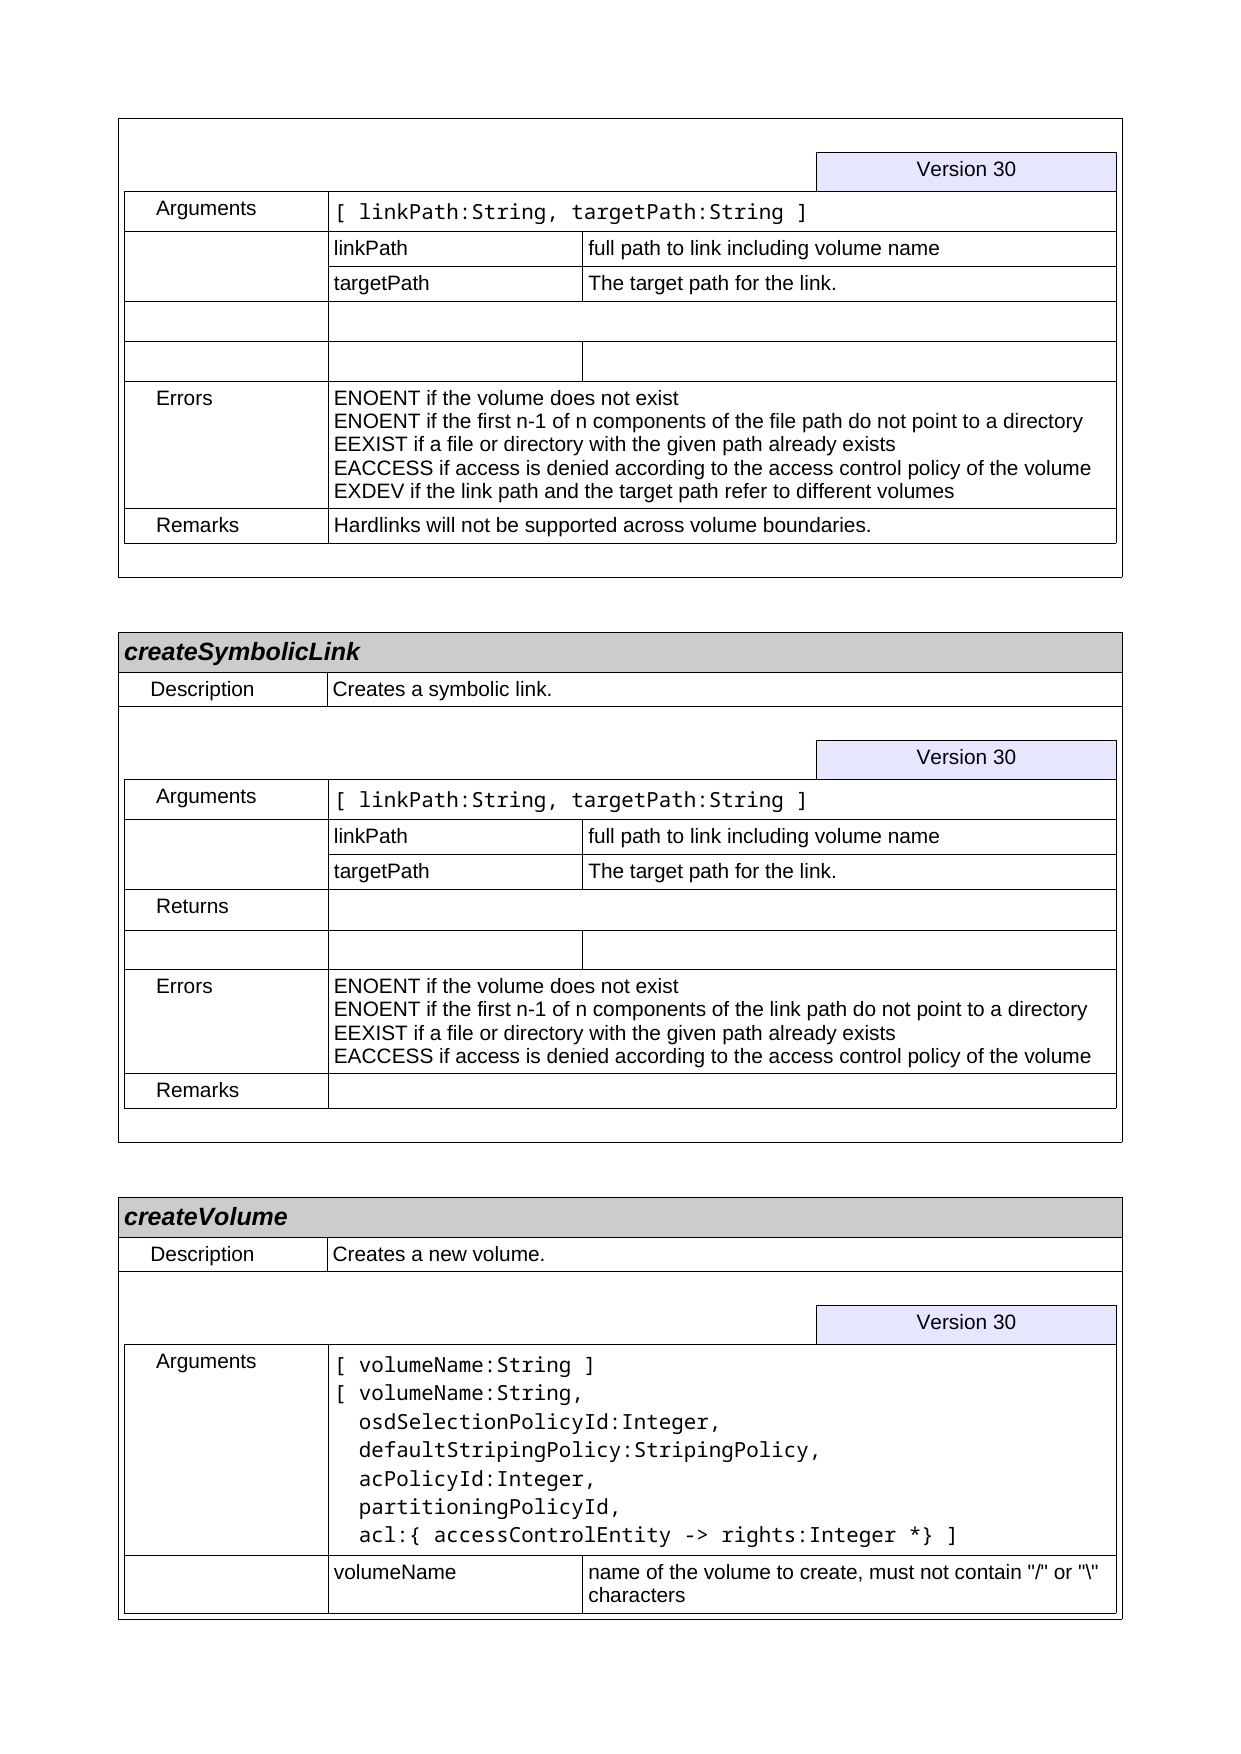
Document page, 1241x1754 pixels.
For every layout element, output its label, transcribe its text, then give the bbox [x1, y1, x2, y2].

table_cell Remarks [125, 509, 328, 543]
table_header [124, 152, 816, 191]
table_cell [ volumeName:String ] [ volumeName:String, osdSelectionPolicyId:Integer, defaultStripingPolicy:StripingPolicy, acPolicyId:Integer, partitioningPolicyId, acl:{ accessControlEntity -> rights:Integer *} ] [329, 1345, 1116, 1555]
table_cell [329, 1074, 1116, 1108]
table_cell Creates a symbolic link. [328, 673, 1122, 706]
table_cell [329, 302, 1116, 341]
table_cell [ linkPath:String, targetPath:String ] [329, 780, 1116, 819]
table_cell [329, 342, 582, 381]
table_cell Remarks [125, 1074, 328, 1108]
table_cell [125, 1556, 328, 1613]
table_cell Arguments [125, 192, 328, 231]
table_header createSymbolicLink [119, 633, 1122, 672]
table_cell [119, 707, 1122, 1142]
table_cell targetPath [329, 267, 582, 301]
table_header linkPath [329, 820, 582, 854]
table_cell [583, 931, 1116, 969]
table_header Version 30 [817, 153, 1116, 191]
table_cell [583, 342, 1116, 381]
table_cell ENOENT if the volume does not exist ENOENT if the first n-1 of n components of the file path do not point to a directory EEXIST if a file or directory with the given path already exists EACCESS if access is denied according to the access control policy of the volume EXDEV if the link path and the target path refer to different volumes [329, 382, 1116, 508]
table_header [124, 740, 816, 779]
table_cell Description [119, 1238, 327, 1271]
table_header full path to link including volume name [583, 820, 1116, 854]
table_header Version 30 [817, 741, 1116, 779]
table_cell The target path for the link. [583, 267, 1116, 301]
table_cell Description [119, 673, 327, 706]
table_cell Arguments [125, 780, 328, 819]
table_cell [119, 1272, 1122, 1619]
table_header linkPath [329, 232, 582, 266]
table_cell Returns [125, 890, 328, 929]
table_header [124, 1305, 816, 1344]
table_header createVolume [119, 1198, 1122, 1237]
table_cell Errors [125, 970, 328, 1073]
table_cell ENOENT if the volume does not exist ENOENT if the first n-1 of n components of the link path do not point to a directory EEXIST if a file or directory with the given path already exists EACCESS if access is denied according to the access control policy of the volume [329, 970, 1116, 1073]
table_cell [125, 931, 328, 969]
table_cell [329, 931, 582, 969]
table_cell Arguments [125, 1345, 328, 1555]
table_cell [ linkPath:String, targetPath:String ] [329, 192, 1116, 231]
table_cell Errors [125, 382, 328, 508]
table_header Version 30 [817, 1306, 1116, 1344]
table_cell The target path for the link. [583, 855, 1116, 889]
table_cell Hardlinks will not be supported across volume boundaries. [329, 509, 1116, 543]
table_cell [125, 342, 328, 381]
table_cell [125, 820, 328, 889]
table_header full path to link including volume name [583, 232, 1116, 266]
table_cell [125, 302, 328, 341]
table_cell Creates a new volume. [328, 1238, 1122, 1271]
table_cell [329, 890, 1116, 929]
table_header volumeName [329, 1556, 582, 1613]
table_cell [119, 119, 1122, 577]
table_cell targetPath [329, 855, 582, 889]
table_header name of the volume to create, must not contain "/" or "\" characters [583, 1556, 1116, 1613]
table_cell [125, 232, 328, 301]
